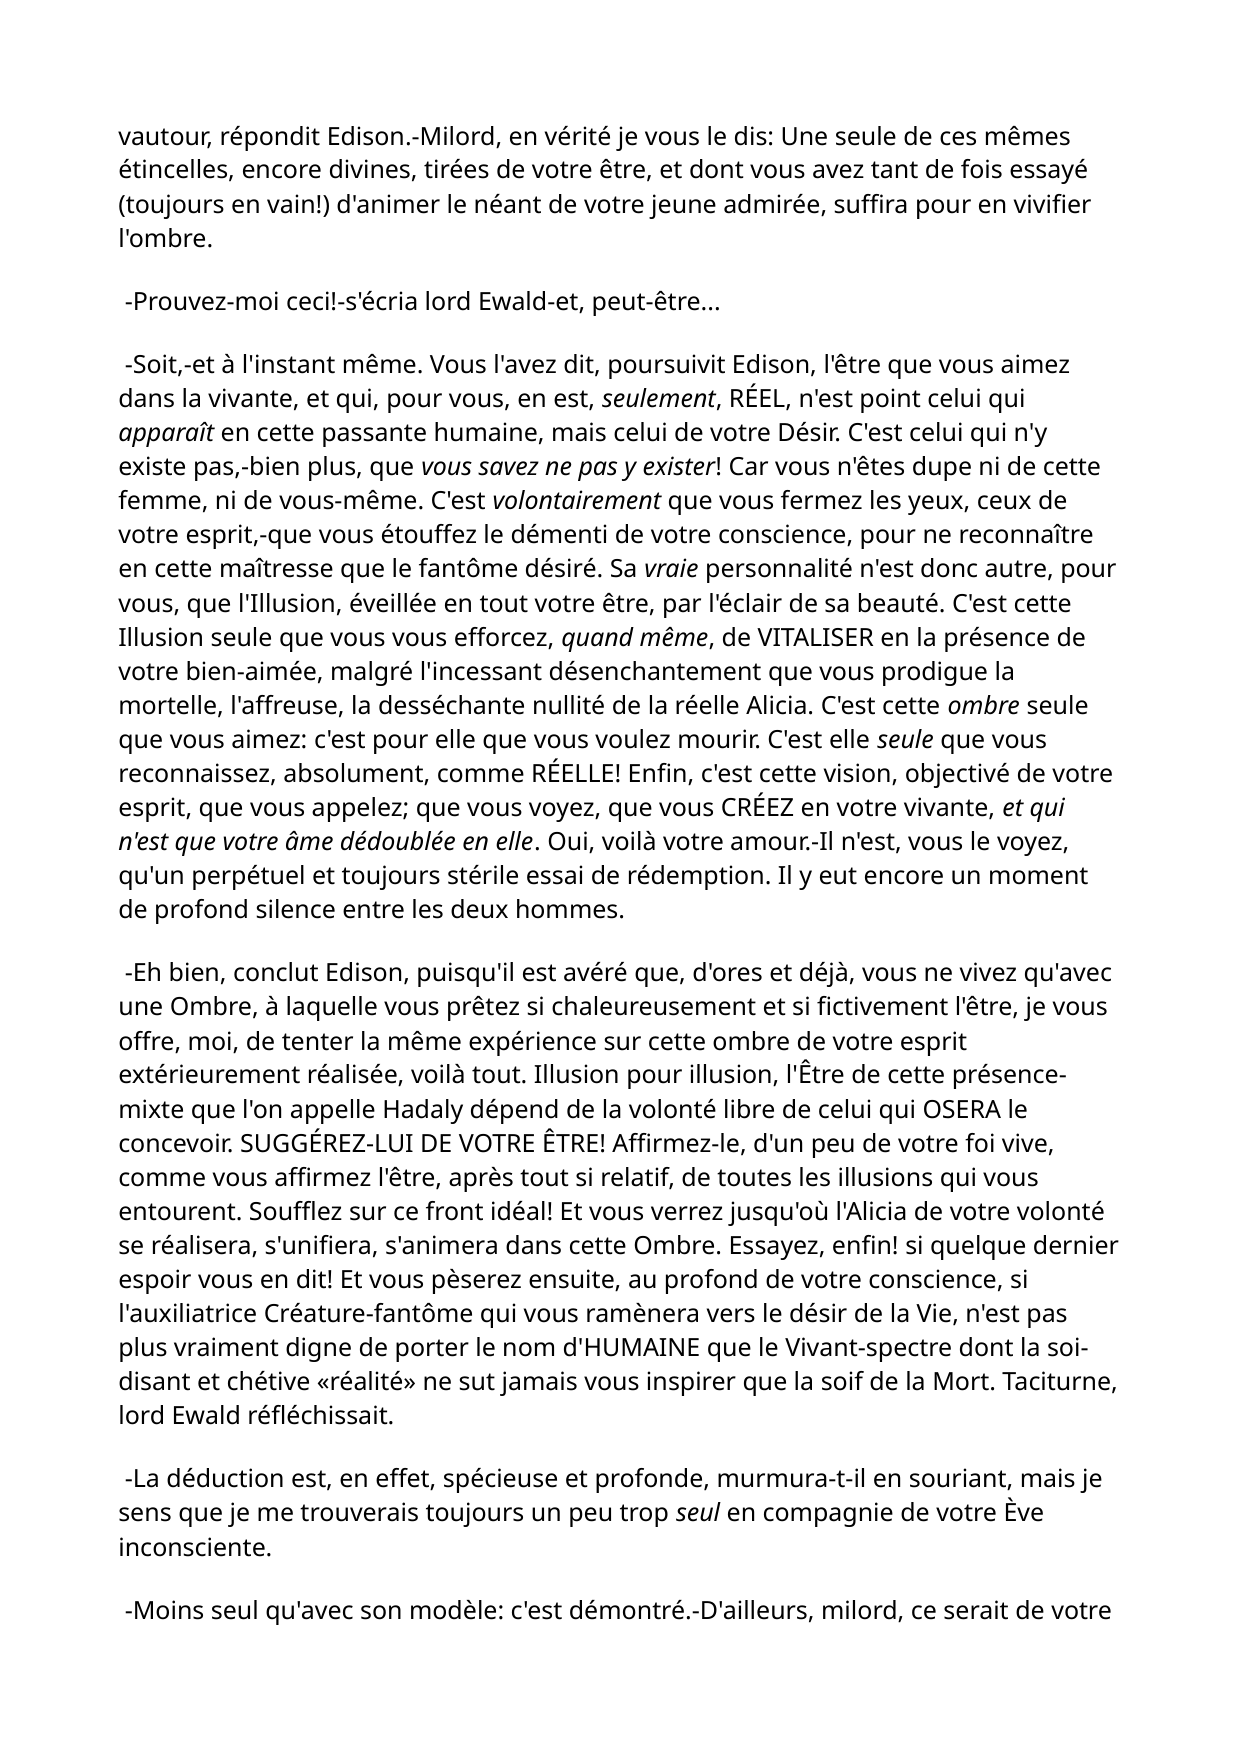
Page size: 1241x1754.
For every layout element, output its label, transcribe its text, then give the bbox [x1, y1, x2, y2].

text -Prouvez-moi ceci!-s'écria lord Ewald-et, peut-être... [118, 283, 1122, 318]
text -Eh bien, conclut Edison, puisqu'il est avéré que, d'ores et déjà, vous ne vivez qu'avec une Ombre, à laquelle vous prêtez si chaleureusement et si fictivement l'être, je vous offre, moi, de tenter la même expérience sur cette ombre de votre esprit extérieurement réalisée, voilà tout. Illusion pour illusion, l'Être de cette présence-mixte que l'on appelle Hadaly dépend de la volonté libre de celui qui OSERA le concevoir. SUGGÉREZ-LUI DE VOTRE ÊTRE! Affirmez-le, d'un peu de votre foi vive, comme vous affirmez l'être, après tout si relatif, de toutes les illusions qui vous entourent. Soufflez sur ce front idéal! Et vous verrez jusqu'où l'Alicia de votre volonté se réalisera, s'unifiera, s'animera dans cette Ombre. Essayez, enfin! si quelque dernier espoir vous en dit! Et vous pèserez ensuite, au profond de votre conscience, si l'auxiliatrice Créature-fantôme qui vous ramènera vers le désir de la Vie, n'est pas plus vraiment digne de porter le nom d'HUMAINE que le Vivant-spectre dont la soi-disant et chétive «réalité» ne sut jamais vous inspirer que la soif de la Mort. Taciturne, lord Ewald réfléchissait. [118, 955, 1122, 1432]
text -La déduction est, en effet, spécieuse et profonde, murmura-t-il en souriant, mais je sens que je me trouverais toujours un peu trop seul en compagnie de votre Ève inconsciente. [118, 1461, 1122, 1563]
text -Moins seul qu'avec son modèle: c'est démontré.-D'ailleurs, milord, ce serait de votre [118, 1592, 1122, 1626]
text vautour, répondit Edison.-Milord, en vérité je vous le dis: Une seule de ces mêmes étincelles, encore divines, tirées de votre être, et dont vous avez tant de fois essayé (toujours en vain!) d'animer le néant de votre jeune admirée, suffira pour en vivifier l'ombre. [118, 118, 1122, 254]
text -Soit,-et à l'instant même. Vous l'avez dit, poursuivit Edison, l'être que vous aimez dans la vivante, et qui, pour vous, en est, seulement, RÉEL, n'est point celui qui apparaît en cette passante humaine, mais celui de votre Désir. C'est celui qui n'y existe pas,-bien plus, que vous savez ne pas y exister! Car vous n'êtes dupe ni de cette femme, ni de vous-même. C'est volontairement que vous fermez les yeux, ceux de votre esprit,-que vous étouffez le démenti de votre conscience, pour ne reconnaître en cette maîtresse que le fantôme désiré. Sa vraie personnalité n'est donc autre, pour vous, que l'Illusion, éveillée en tout votre être, par l'éclair de sa beauté. C'est cette Illusion seule que vous vous efforcez, quand même, de VITALISER en la présence de votre bien-aimée, malgré l'incessant désenchantement que vous prodigue la mortelle, l'affreuse, la desséchante nullité de la réelle Alicia. C'est cette ombre seule que vous aimez: c'est pour elle que vous voulez mourir. C'est elle seule que vous reconnaissez, absolument, comme RÉELLE! Enfin, c'est cette vision, objectivé de votre esprit, que vous appelez; que vous voyez, que vous CRÉEZ en votre vivante, et qui n'est que votre âme dédoublée en elle. Oui, voilà votre amour.-Il n'est, vous le voyez, qu'un perpétuel et toujours stérile essai de rédemption. Il y eut encore un moment de profond silence entre les deux hommes. [118, 347, 1122, 926]
